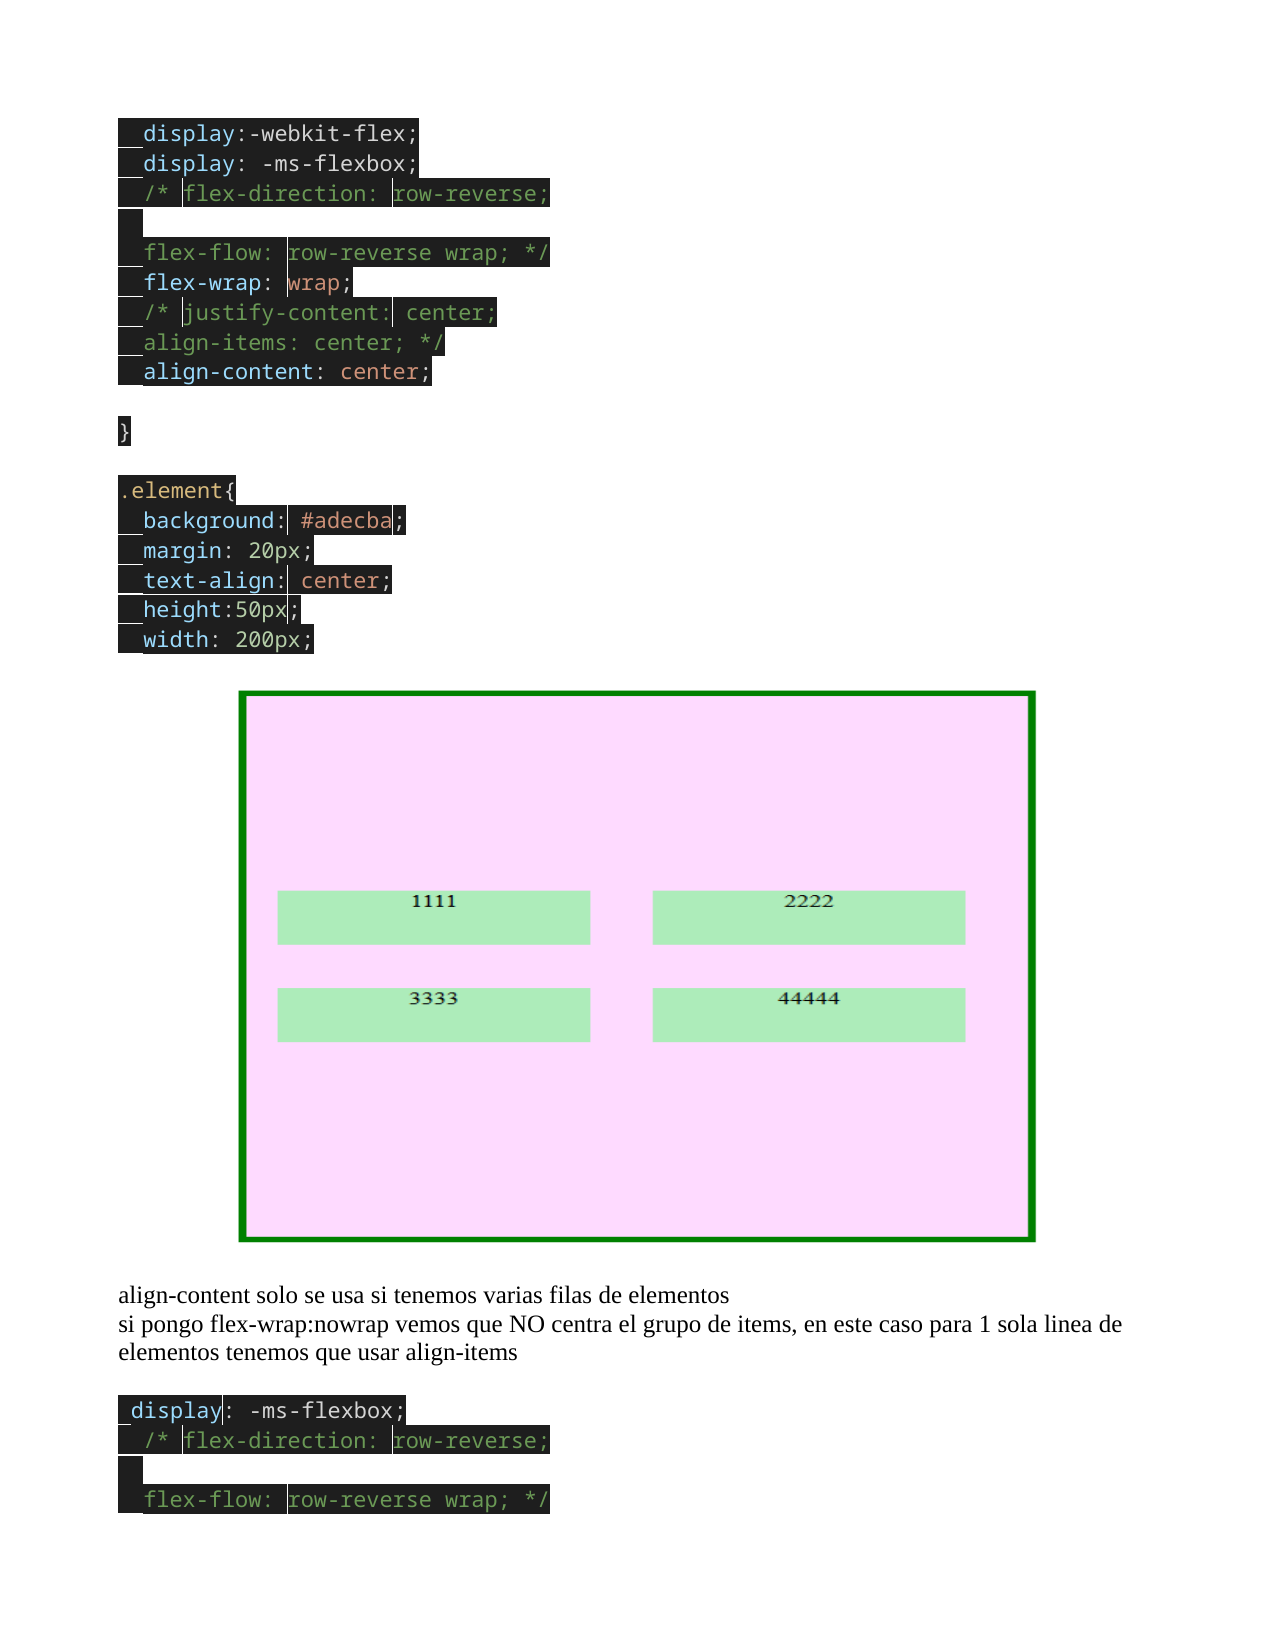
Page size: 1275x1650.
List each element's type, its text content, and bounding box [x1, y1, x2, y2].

text height:50px; [118, 594, 1157, 624]
text /* justify-content: center; [118, 297, 1157, 327]
text flex-flow: row-reverse wrap; */ [118, 1484, 1157, 1514]
text .element{ [118, 475, 1157, 505]
text si pongo flex-wrap:nowrap vemos que NO centra el grupo de items, en este caso para 1 sola linea de elementos tenemos que usar align-items [118, 1309, 1157, 1366]
text display:-webkit-flex; [118, 118, 1157, 148]
text align-content: center; [118, 356, 1157, 386]
text /* flex-direction: row-reverse; [118, 178, 1157, 207]
text display: -ms-flexbox; [118, 148, 1157, 178]
text display: -ms-flexbox; [118, 1395, 1157, 1425]
text align-items: center; */ [118, 327, 1157, 356]
text } [118, 416, 1157, 446]
text flex-wrap: wrap; [118, 267, 1157, 297]
text flex-flow: row-reverse wrap; */ [118, 237, 1157, 267]
text background: #adecba; [118, 505, 1157, 535]
picture [217, 682, 1058, 1252]
text text-align: center; [118, 565, 1157, 594]
text /* flex-direction: row-reverse; [118, 1425, 1157, 1454]
text margin: 20px; [118, 535, 1157, 565]
text width: 200px; [118, 624, 1157, 654]
text align-content solo se usa si tenemos varias filas de elementos [118, 1280, 1157, 1309]
